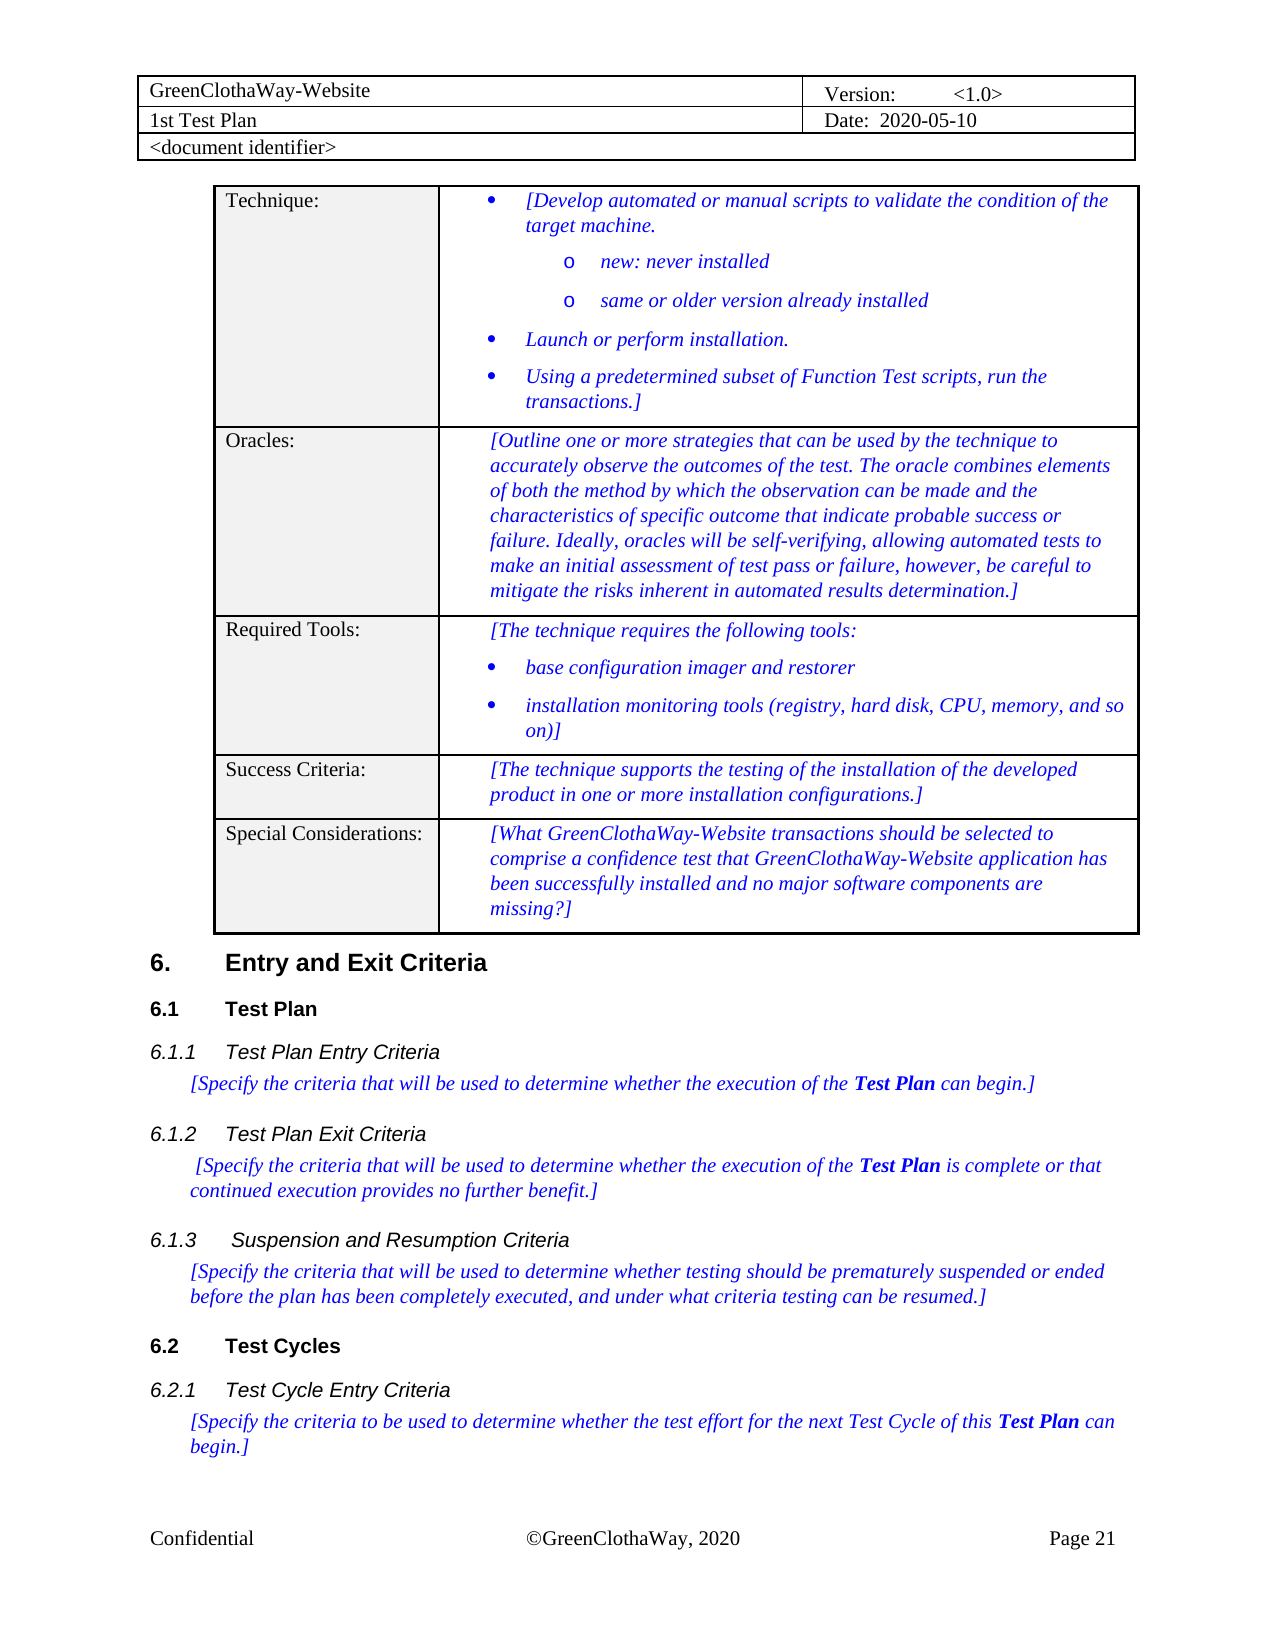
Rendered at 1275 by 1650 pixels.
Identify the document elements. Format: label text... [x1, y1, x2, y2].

text [Specify the criteria that will be used to determine whether the execution of the Test Plan can begin.] [190, 1070, 1125, 1095]
subtitle Entry and Exit Criteria [150, 948, 1125, 977]
subtitle Suspension and Resumption Criteria [150, 1227, 1125, 1252]
table_cell Success Criteria: [216, 756, 438, 818]
text [Specify the criteria that will be used to determine whether testing should be prematurely suspended or ended before the plan has been completely executed, and under what criteria testing can be resumed.] [190, 1258, 1125, 1308]
subtitle Test Cycles [150, 1333, 1125, 1358]
subtitle Test Cycle Entry Criteria [150, 1377, 1125, 1402]
subtitle Test Plan [150, 995, 1125, 1020]
table_cell [What GreenClothaWay-Website transactions should be selected to comprise a confidence test that GreenClothaWay-Website application has been successfully installed and no major software components are missing?] [440, 820, 1137, 932]
table_cell Special Considerations: [216, 820, 438, 932]
table_cell [The technique requires the following tools: base configuration imager and restorer installation monitoring tools (registry, hard disk, CPU, memory, and so on)] [440, 617, 1137, 754]
table_cell Technique: [216, 187, 438, 426]
table_cell Oracles: [216, 428, 438, 615]
table_cell [Outline one or more strategies that can be used by the technique to accurately observe the outcomes of the test. The oracle combines elements of both the method by which the observation can be made and the characteristics of specific outcome that indicate probable success or failure. Ideally, oracles will be self-verifying, allowing automated tests to make an initial assessment of test pass or failure, however, be careful to mitigate the risks inherent in automated results determination.] [440, 428, 1137, 615]
subtitle Test Plan Entry Criteria [150, 1039, 1125, 1064]
table_cell [Develop automated or manual scripts to validate the condition of the target machine. new: never installed same or older version already installed Launch or perform installation. Using a predetermined subset of Function Test scripts, run the transactions.] [440, 187, 1137, 426]
table_cell [The technique supports the testing of the installation of the developed product in one or more installation configurations.] [440, 756, 1137, 818]
subtitle Test Plan Exit Criteria [150, 1120, 1125, 1145]
text [Specify the criteria to be used to determine whether the test effort for the next Test Cycle of this Test Plan can begin.] [190, 1408, 1125, 1458]
text [Specify the criteria that will be used to determine whether the execution of the Test Plan is complete or that continued execution provides no further benefit.] [190, 1152, 1125, 1202]
table_cell Required Tools: [216, 617, 438, 754]
